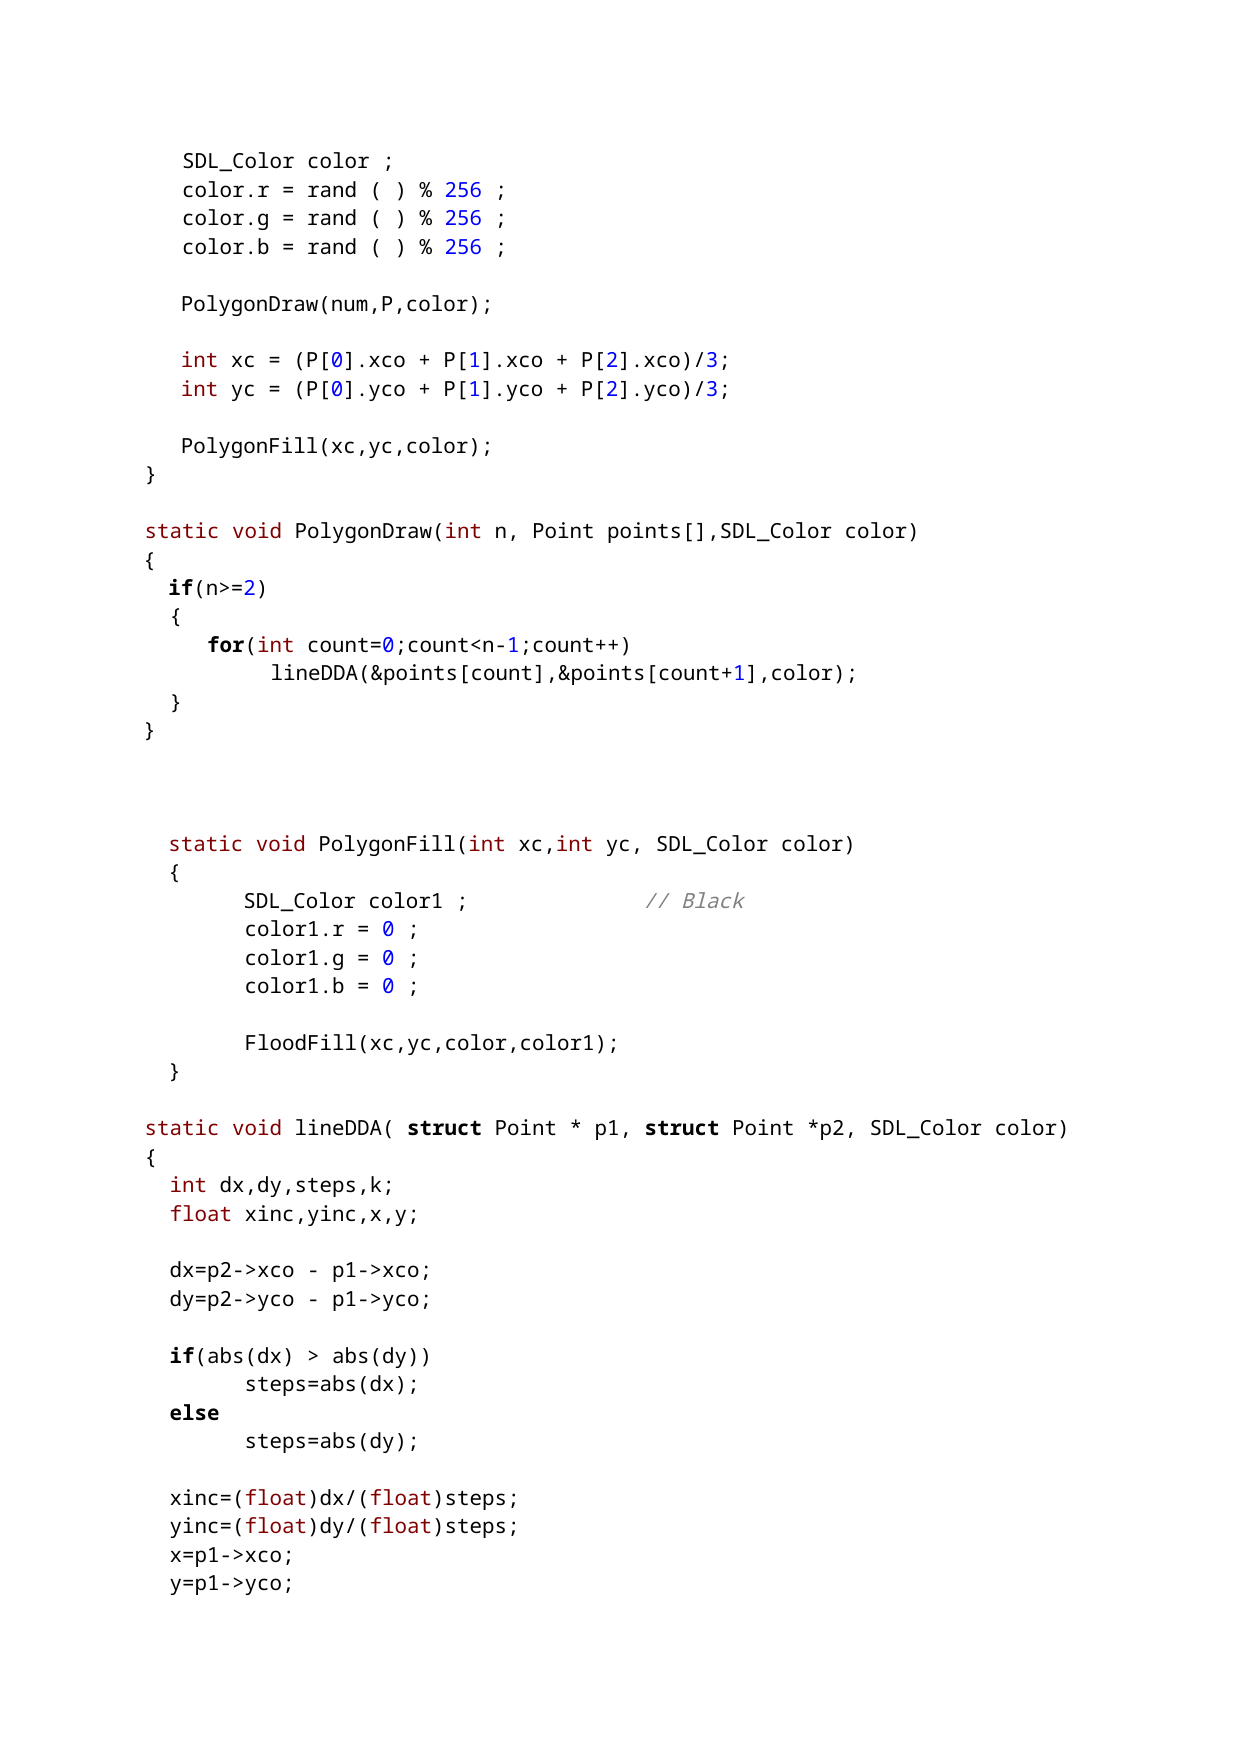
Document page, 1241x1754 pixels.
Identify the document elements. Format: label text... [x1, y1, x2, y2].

text int xc = (P[0].xco + P[1].xco + P[2].xco)/3; [118, 346, 1122, 374]
text steps=abs(dy); [44, 1426, 1122, 1455]
text } [118, 1057, 1122, 1085]
text int yc = (P[0].yco + P[1].yco + P[2].yco)/3; [118, 374, 1122, 402]
text xinc=(float)dx/(float)steps; [44, 1483, 1122, 1512]
text static void PolygonDraw(int n, Point points[],SDL_Color color) [44, 516, 1122, 545]
text { [44, 1142, 1122, 1170]
text yinc=(float)dy/(float)steps; [44, 1512, 1122, 1540]
text lineDDA(&points[count],&points[count+1],color); [0, 658, 1122, 687]
text { [118, 545, 1122, 573]
text y=p1->yco; [44, 1568, 1122, 1597]
text static void PolygonFill(int xc,int yc, SDL_Color color) [118, 829, 1122, 857]
text for(int count=0;count<n-1;count++) [44, 630, 1122, 658]
text { [44, 602, 1122, 630]
text x=p1->xco; [44, 1540, 1122, 1568]
text } [44, 459, 1122, 488]
text dx=p2->xco - p1->xco; [44, 1256, 1122, 1284]
text } [44, 687, 1122, 715]
text if(abs(dx) > abs(dy)) [44, 1341, 1122, 1369]
text SDL_Color color1 ; // Black [118, 886, 1122, 914]
text color.b = rand ( ) % 256 ; [44, 232, 1122, 260]
text color1.r = 0 ; [44, 914, 1122, 943]
text SDL_Color color ; [44, 147, 1122, 175]
text int dx,dy,steps,k; [44, 1170, 1122, 1199]
text PolygonDraw(num,P,color); [118, 289, 1122, 317]
text if(n>=2) [118, 573, 1122, 602]
text color.r = rand ( ) % 256 ; [44, 175, 1122, 203]
text FloodFill(xc,yc,color,color1); [44, 1028, 1122, 1057]
text } [118, 715, 1122, 744]
text steps=abs(dx); [44, 1369, 1122, 1398]
text static void lineDDA( struct Point * p1, struct Point *p2, SDL_Color color) [44, 1113, 1122, 1142]
text { [118, 857, 1122, 886]
text color.g = rand ( ) % 256 ; [44, 203, 1122, 232]
text dy=p2->yco - p1->yco; [44, 1284, 1122, 1312]
text float xinc,yinc,x,y; [44, 1199, 1122, 1227]
text else [44, 1398, 1122, 1426]
text color1.b = 0 ; [44, 971, 1122, 1000]
text PolygonFill(xc,yc,color); [118, 431, 1122, 459]
text color1.g = 0 ; [44, 943, 1122, 971]
